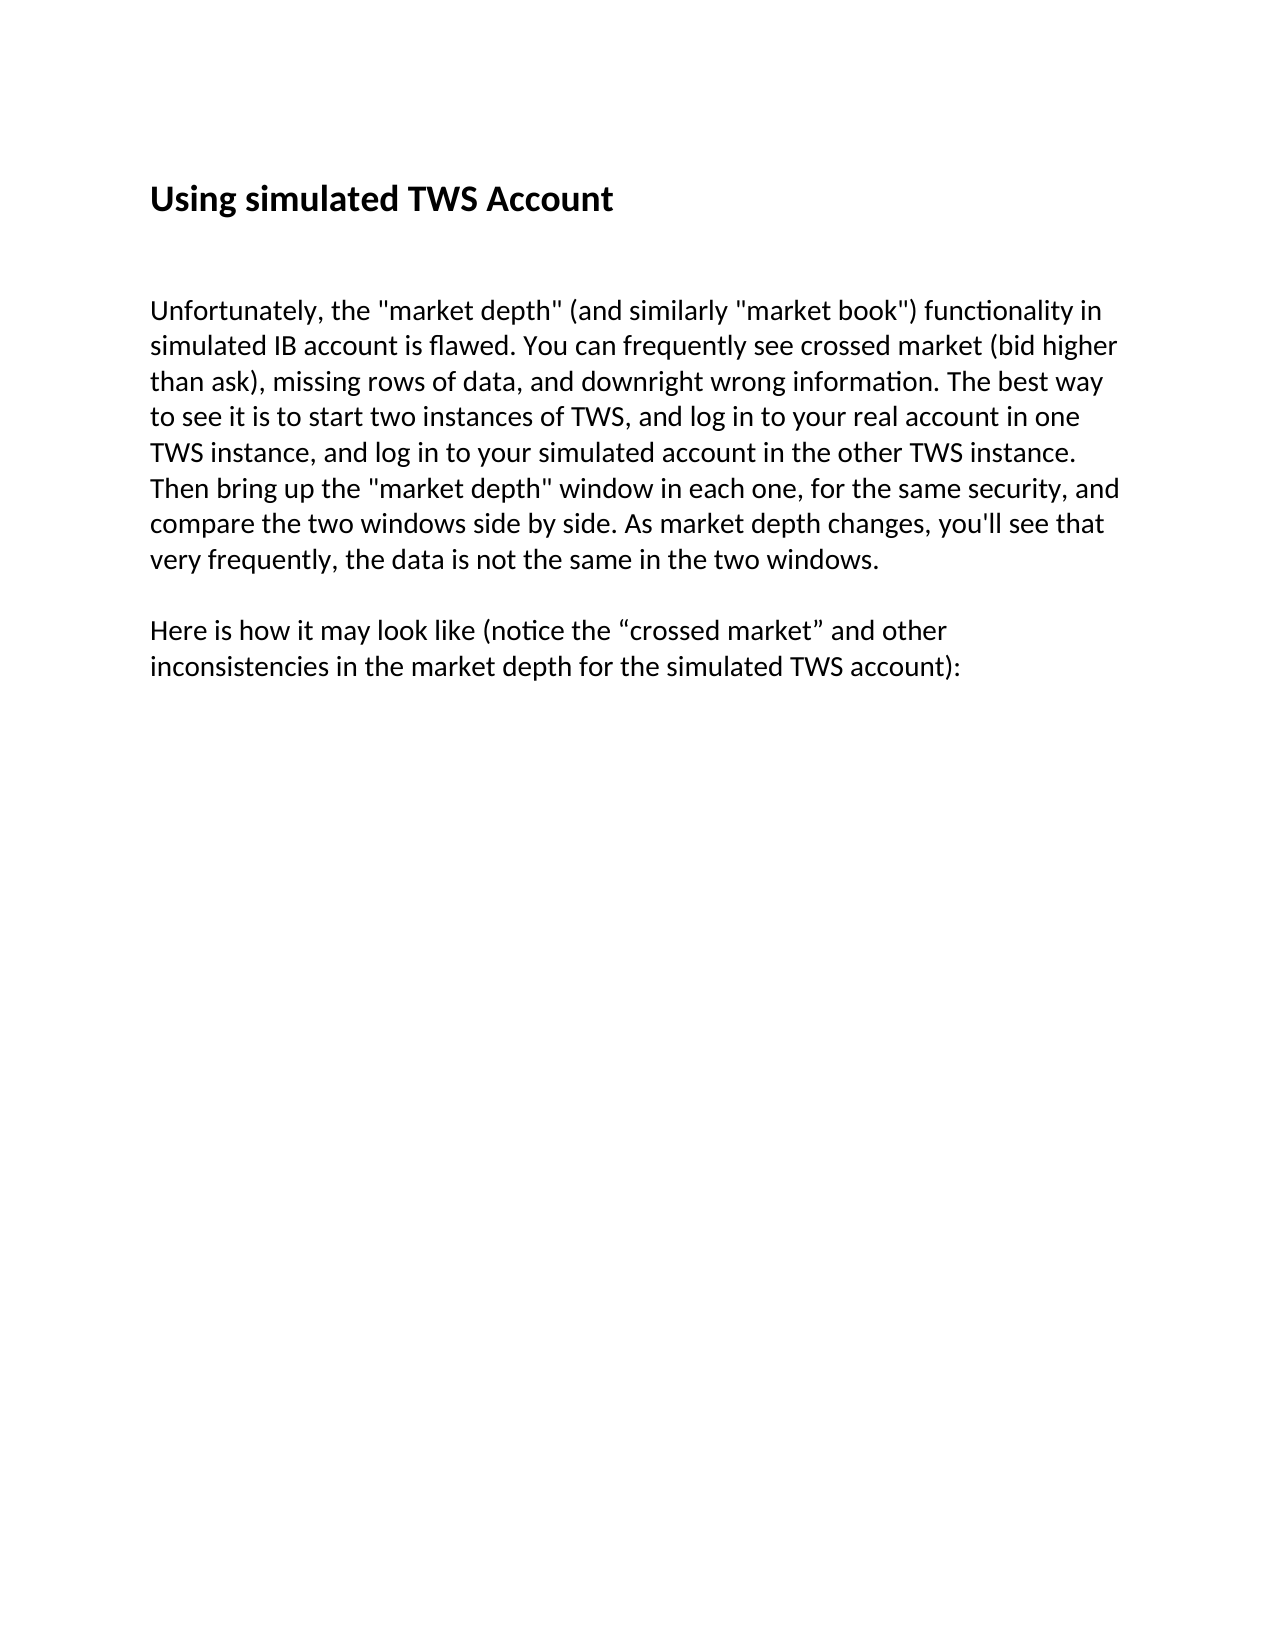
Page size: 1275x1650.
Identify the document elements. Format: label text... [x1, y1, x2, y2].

text Here is how it may look like (notice the “crossed market” and other inconsistencies in the market depth for the simulated TWS account): [150, 612, 1125, 683]
text Unfortunately, the "market depth" (and similarly "market book") functionality in simulated IB account is flawed. You can frequently see crossed market (bid higher than ask), missing rows of data, and downright wrong information. The best way to see it is to start two instances of TWS, and log in to your real account in one TWS instance, and log in to your simulated account in the other TWS instance. Then bring up the "market depth" window in each one, for the same security, and compare the two windows side by side. As market depth changes, you'll see that very frequently, the data is not the same in the two windows. [150, 292, 1125, 577]
subtitle Using simulated TWS Account [150, 175, 1125, 221]
